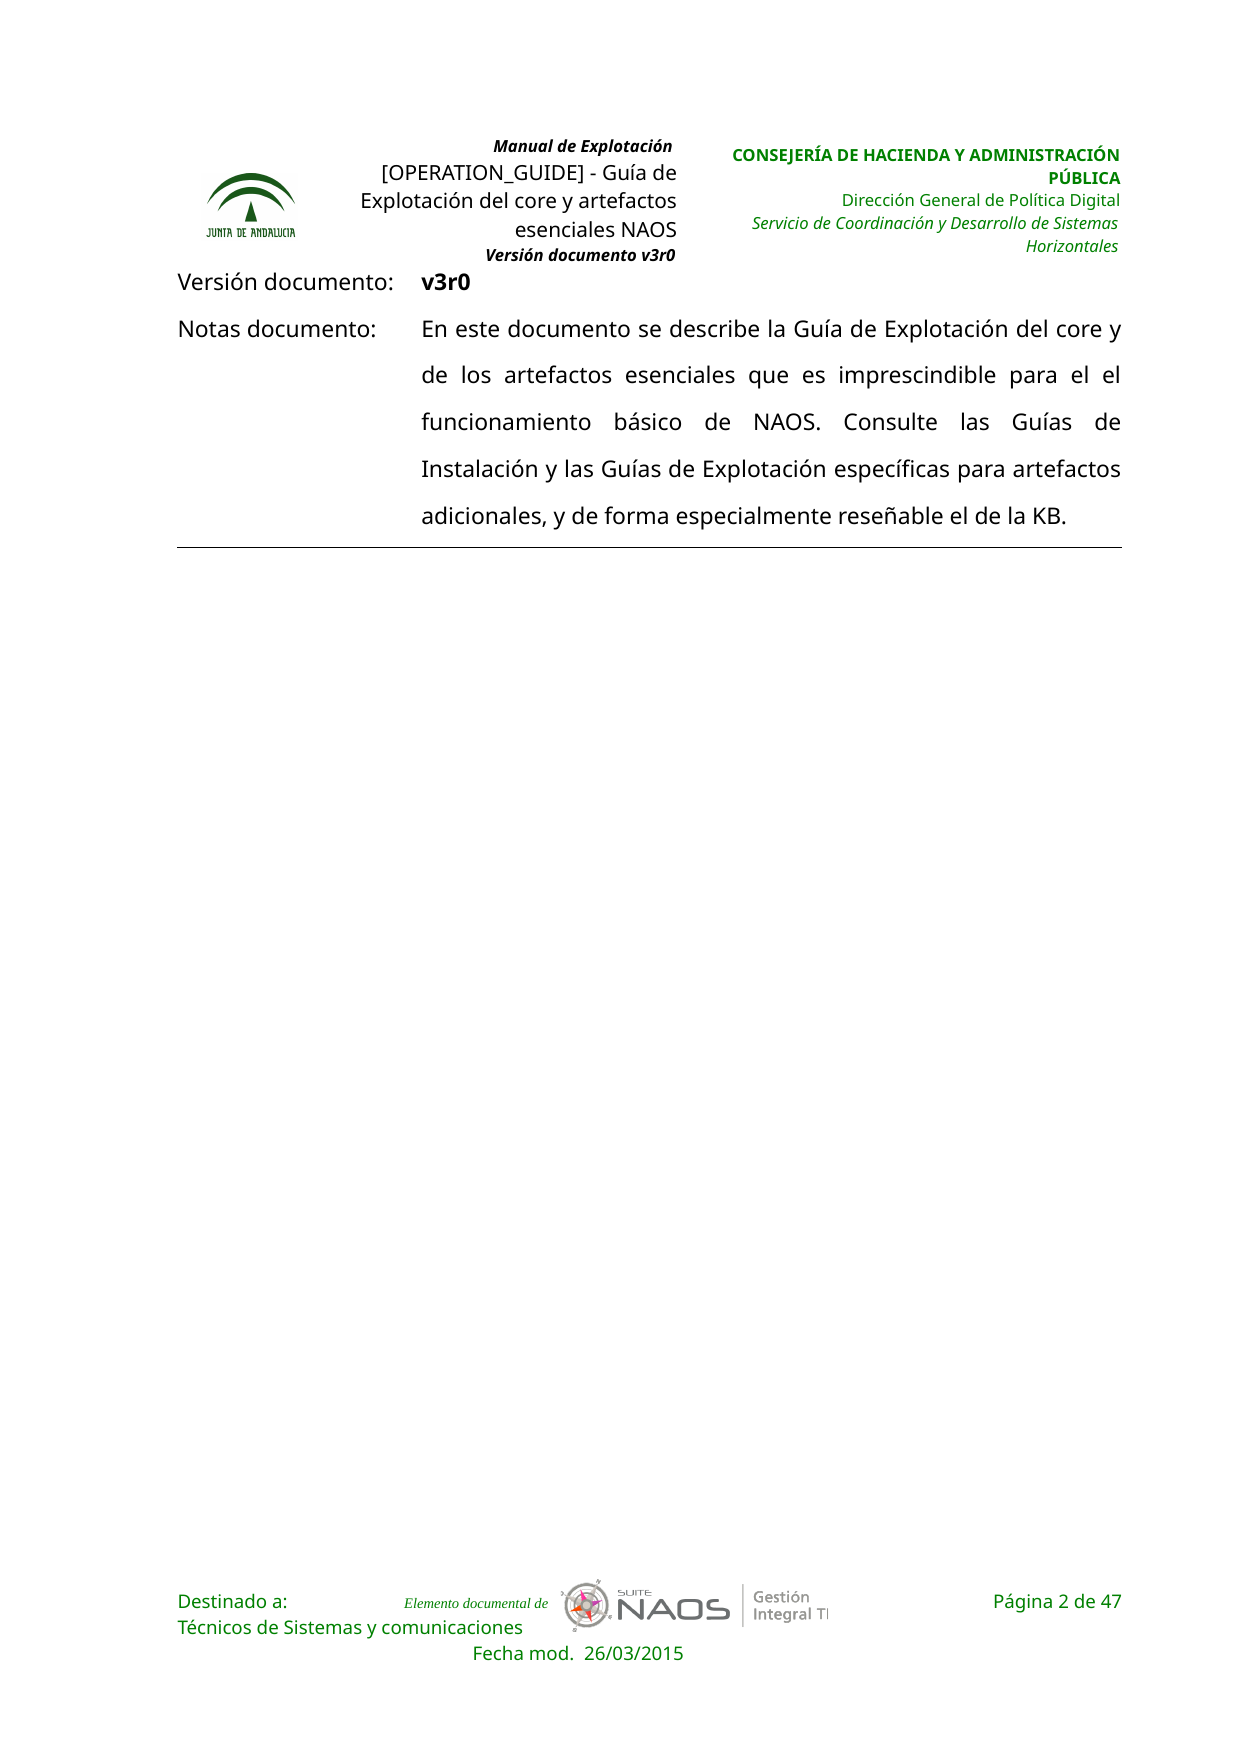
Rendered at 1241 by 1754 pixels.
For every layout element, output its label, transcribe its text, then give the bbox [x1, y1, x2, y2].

picture [201, 173, 298, 241]
text Notas documento: En este documento se describe la Guía de Explotación del core y de los artefactos esenciales que es imprescindible para el el funcionamiento básico de NAOS. Consulte las Guías de Instalación y las Guías de Explotación específicas para artefactos adicionales, y de forma especialmente reseñable el de la KB. [177, 313, 1122, 531]
picture [560, 1579, 829, 1632]
text Versión documento: v3r0 [177, 266, 1122, 297]
